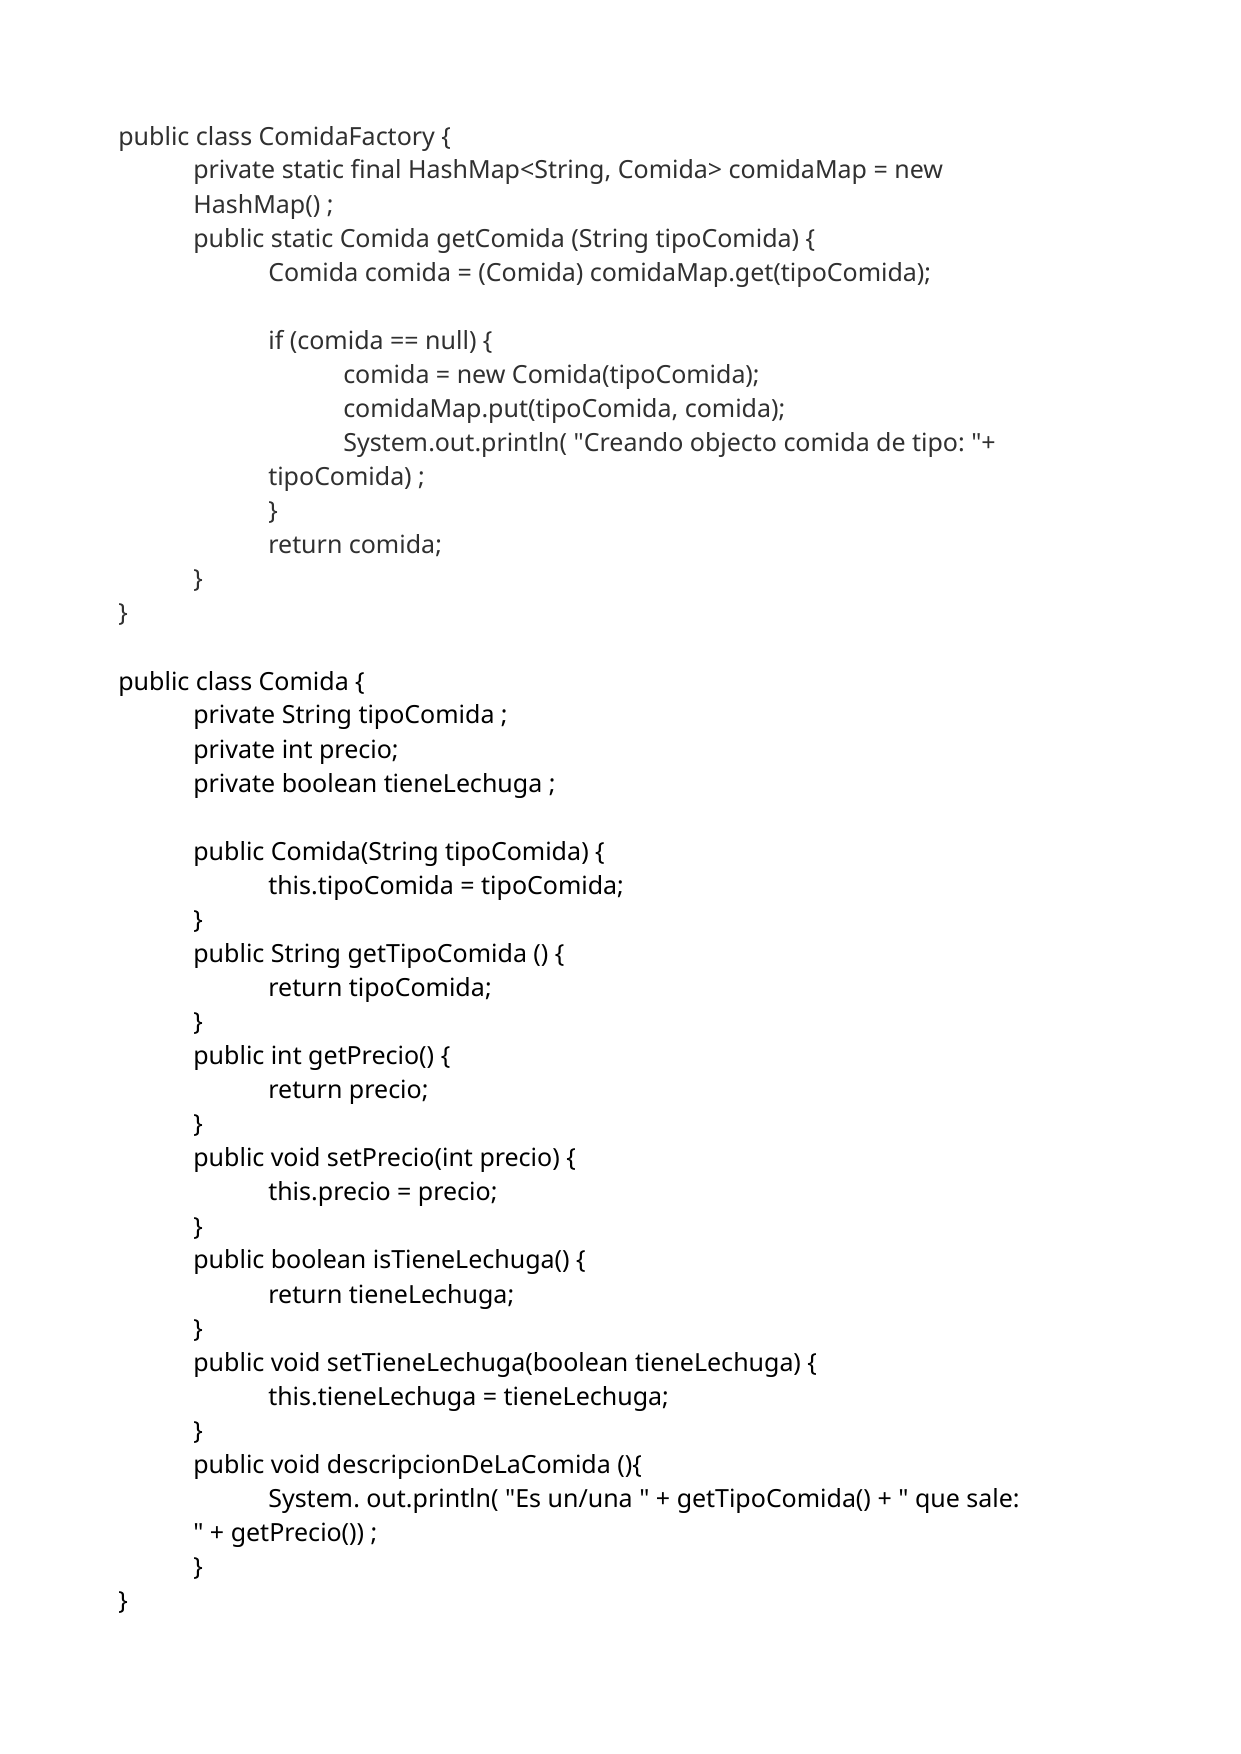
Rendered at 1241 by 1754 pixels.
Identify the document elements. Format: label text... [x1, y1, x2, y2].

text } [118, 1412, 1122, 1447]
text } [118, 561, 1122, 595]
text if (comida == null) { [118, 322, 1122, 357]
text return precio; [118, 1072, 1122, 1106]
text } [118, 1583, 1122, 1617]
text public boolean isTieneLechuga() { [118, 1242, 1122, 1276]
text public class Comida { [118, 663, 1122, 697]
text private int precio; [118, 731, 1122, 765]
text System. out.println( "Es un/una " + getTipoComida() + " que sale: " + getPrecio()) ; [118, 1481, 1122, 1549]
text } [118, 1549, 1122, 1583]
text public void setPrecio(int precio) { [118, 1140, 1122, 1174]
text private String tipoComida ; [118, 697, 1122, 731]
text this.tieneLechuga = tieneLechuga; [118, 1378, 1122, 1412]
text public Comida(String tipoComida) { [118, 833, 1122, 867]
text return comida; [118, 527, 1122, 561]
text System.out.println( "Creando objecto comida de tipo: "+ tipoComida) ; [118, 425, 1122, 493]
text public int getPrecio() { [118, 1038, 1122, 1072]
text return tieneLechuga; [118, 1276, 1122, 1310]
text public String getTipoComida () { [118, 936, 1122, 970]
text comida = new Comida(tipoComida); [118, 357, 1122, 391]
text } [118, 1004, 1122, 1038]
text Comida comida = (Comida) comidaMap.get(tipoComida); [118, 254, 1122, 288]
text public void descripcionDeLaComida (){ [118, 1447, 1122, 1481]
text this.tipoComida = tipoComida; [118, 867, 1122, 902]
text public static Comida getComida (String tipoComida) { [118, 220, 1122, 254]
text public void setTieneLechuga(boolean tieneLechuga) { [118, 1344, 1122, 1378]
text } [118, 902, 1122, 936]
text private static final HashMap<String, Comida> comidaMap = new HashMap() ; [118, 152, 1122, 220]
text comidaMap.put(tipoComida, comida); [118, 391, 1122, 425]
text } [118, 493, 1122, 527]
text } [118, 1106, 1122, 1140]
text } [118, 595, 1122, 629]
text } [118, 1310, 1122, 1344]
text } [118, 1208, 1122, 1242]
text public class ComidaFactory { [118, 118, 1122, 152]
text return tipoComida; [118, 970, 1122, 1004]
text private boolean tieneLechuga ; [118, 765, 1122, 799]
text this.precio = precio; [118, 1174, 1122, 1208]
